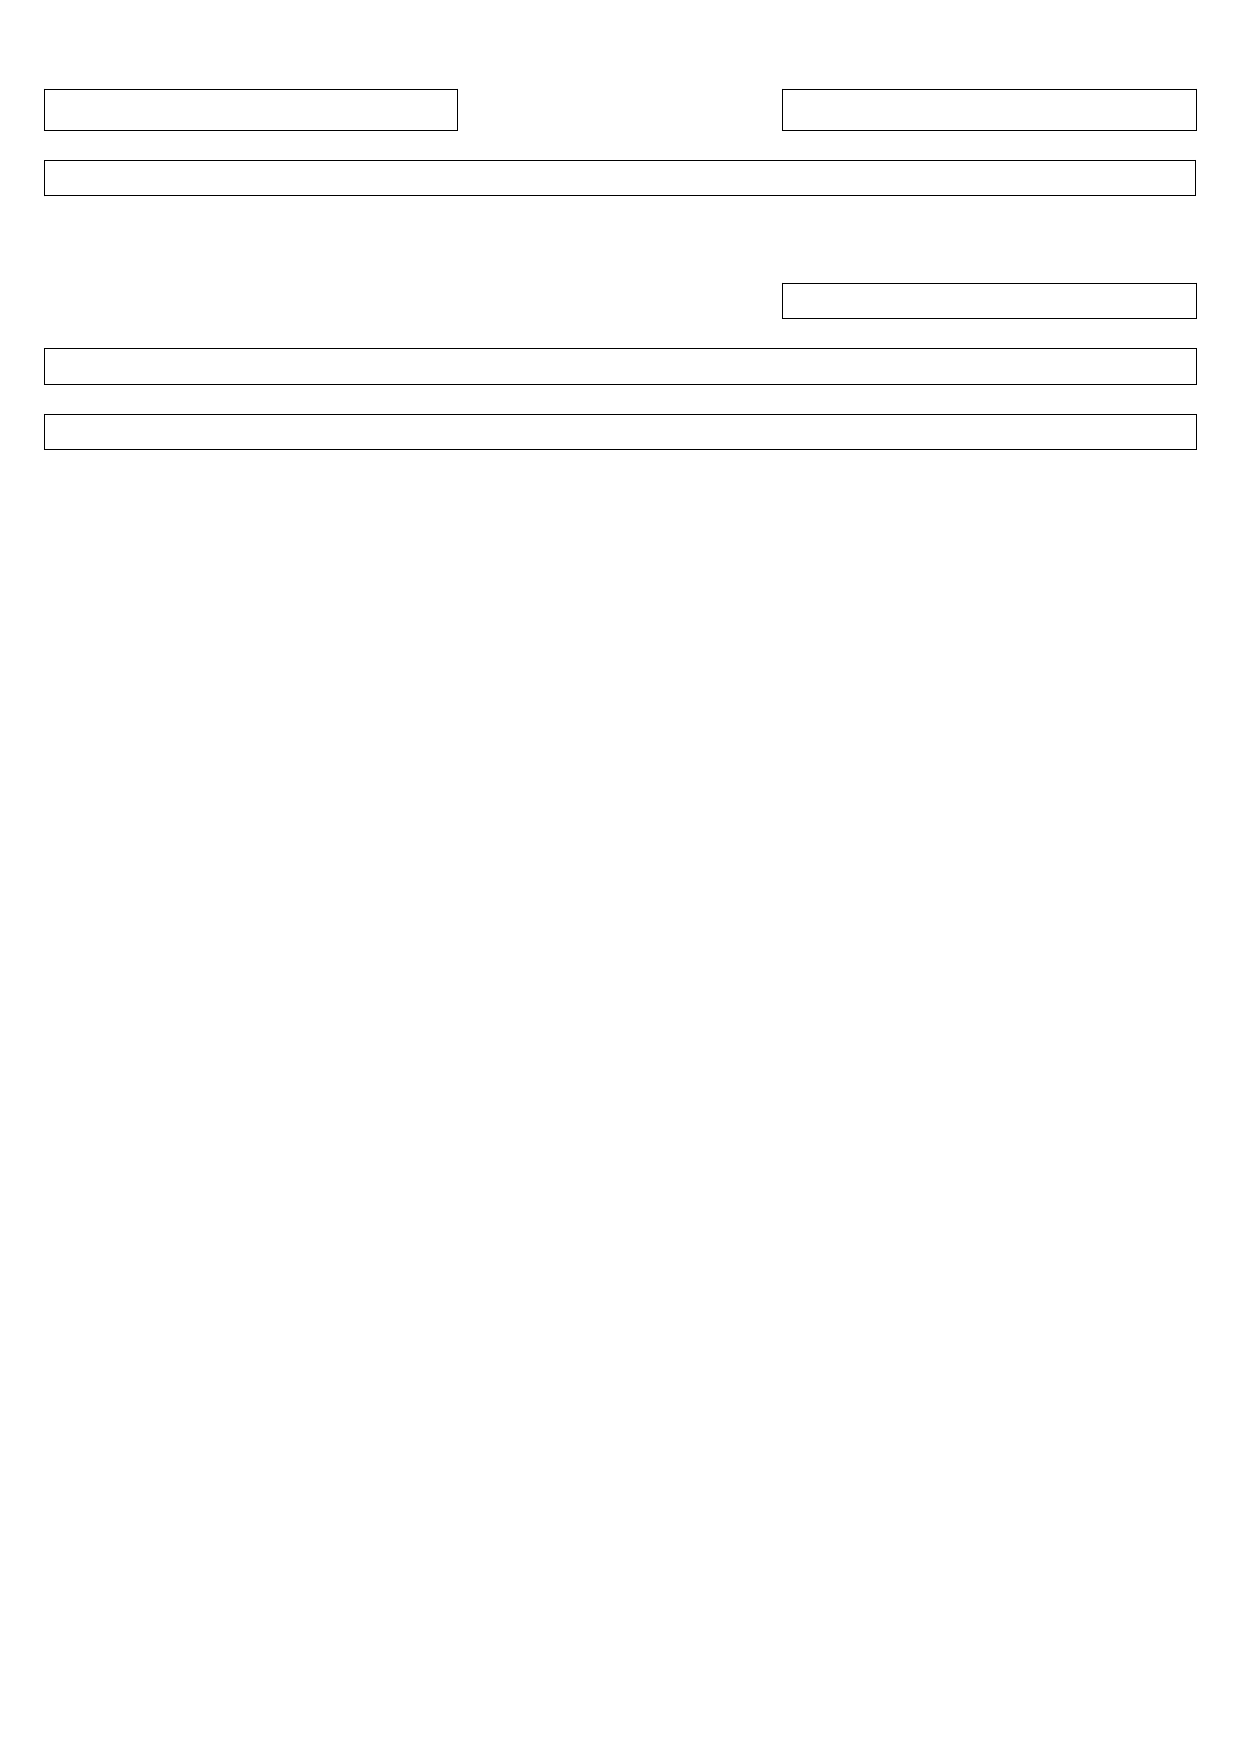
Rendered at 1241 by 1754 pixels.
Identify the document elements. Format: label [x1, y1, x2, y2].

table_cell [44, 283, 782, 319]
table_cell [44, 196, 1196, 225]
table_header [627, 89, 640, 131]
table_header [45, 349, 281, 384]
table_header [45, 90, 457, 130]
table_cell [44, 320, 1196, 348]
table_header [783, 284, 930, 318]
table_header [640, 89, 782, 131]
table_header [45, 415, 281, 449]
table_cell [44, 254, 1196, 283]
table_header [45, 161, 281, 195]
table_cell [44, 385, 1196, 414]
table_header [930, 284, 1196, 318]
table_header [281, 415, 1196, 449]
table_cell [44, 131, 1196, 160]
table_header [458, 89, 627, 131]
table_header [281, 349, 1196, 384]
table_header [281, 161, 1195, 195]
table_cell [44, 225, 1196, 254]
table_header [783, 90, 1196, 130]
